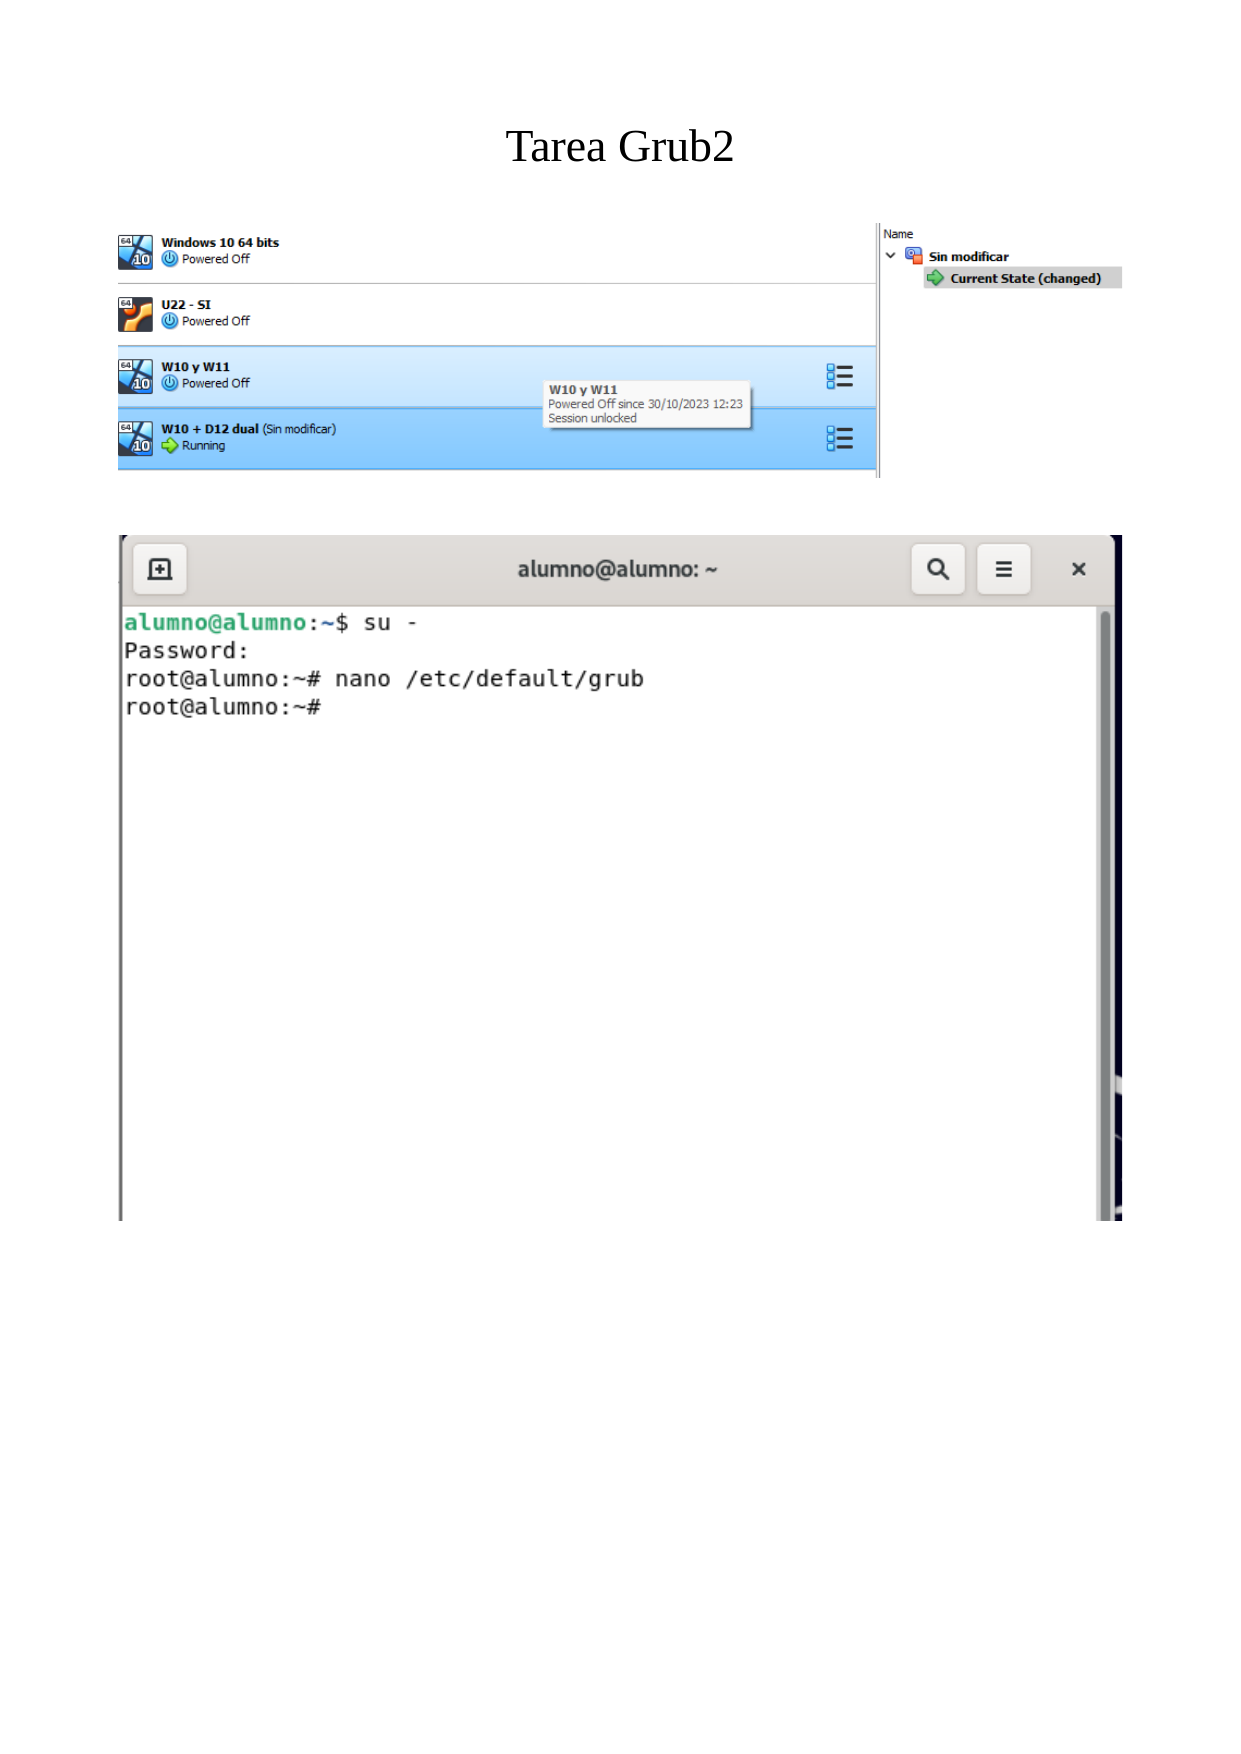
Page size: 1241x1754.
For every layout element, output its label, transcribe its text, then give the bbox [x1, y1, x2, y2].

picture [118, 535, 1123, 1221]
text Tarea Grub2 [118, 118, 1122, 171]
picture [118, 223, 1123, 478]
